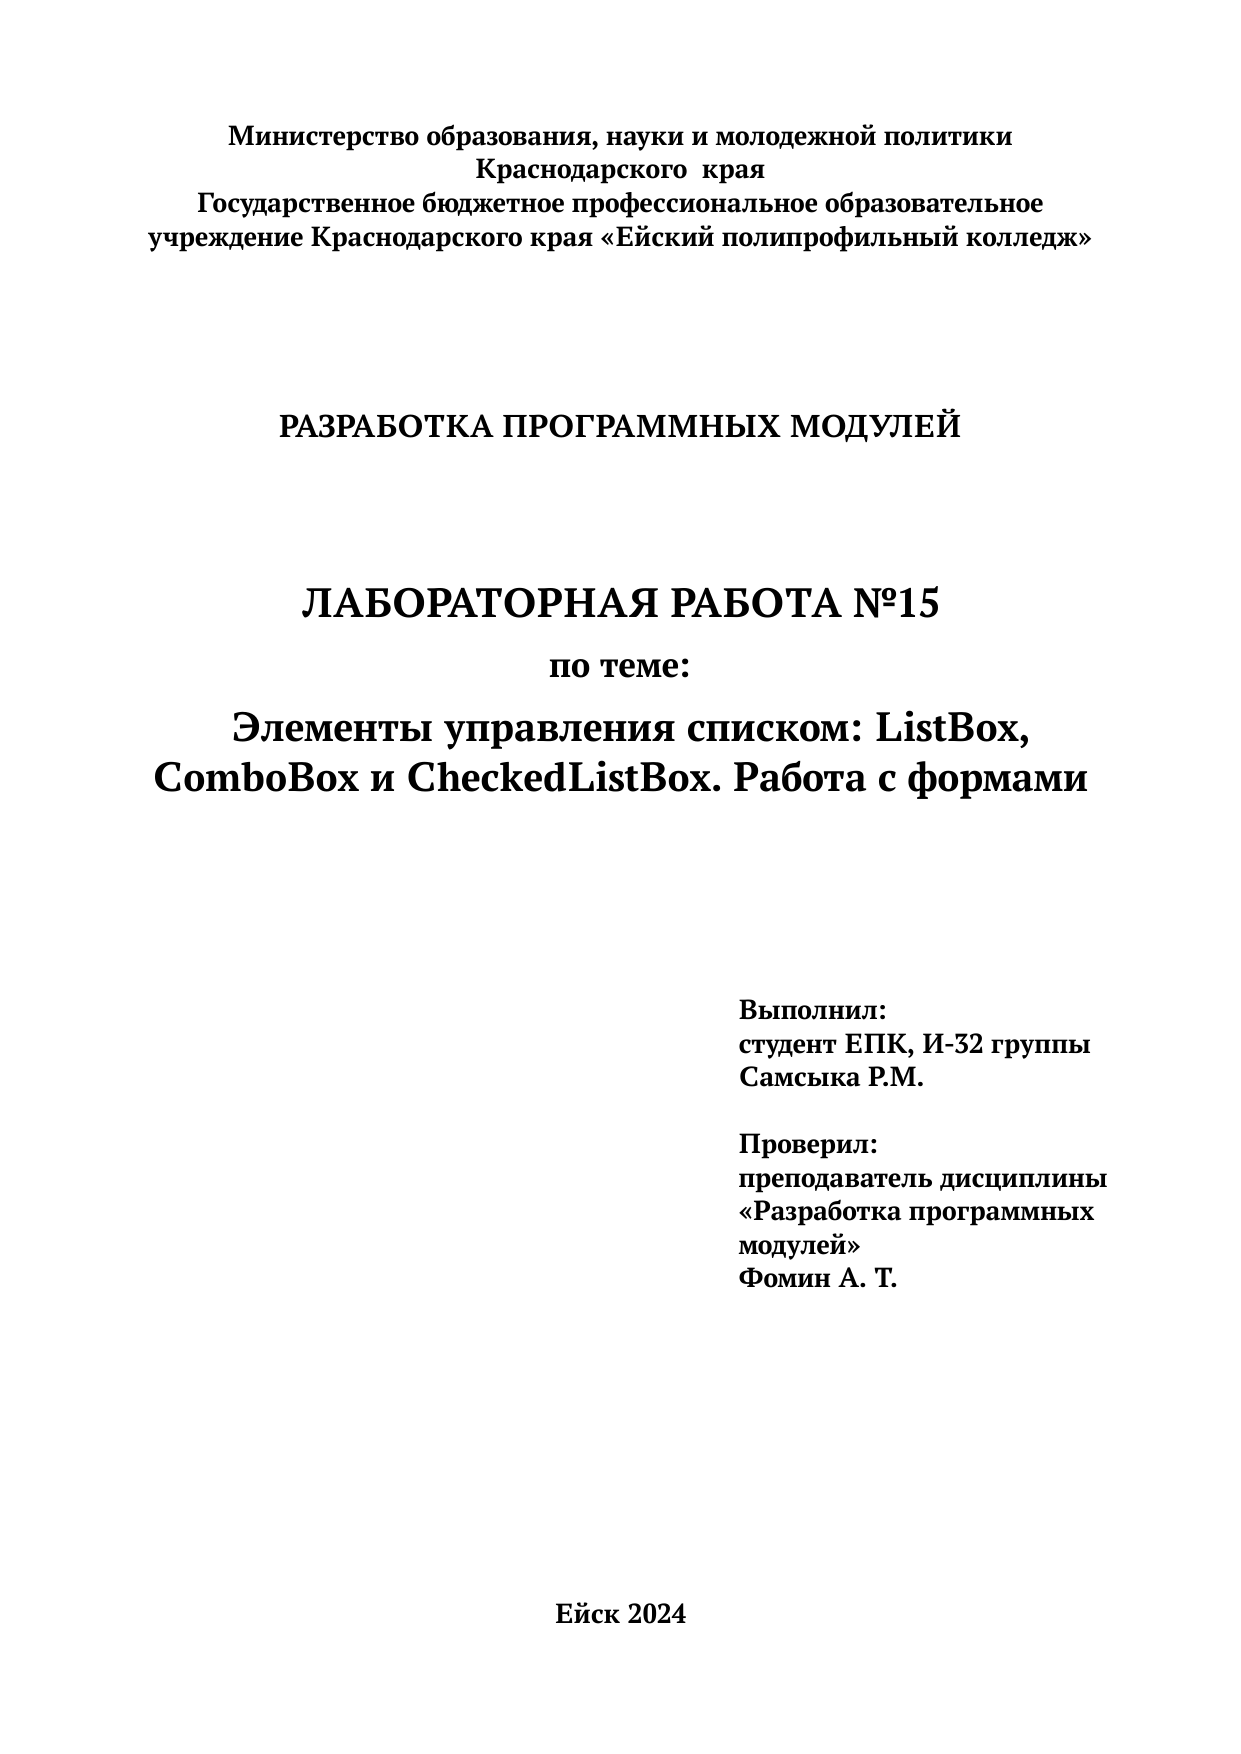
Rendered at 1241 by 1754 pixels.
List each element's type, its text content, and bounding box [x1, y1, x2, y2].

text ЛАБОРАТОРНАЯ РАБОТА №15 [118, 577, 1122, 627]
text Министерство образования, науки и молодежной политики [118, 118, 1122, 152]
text РАЗРАБОТКА ПРОГРАММНЫХ МОДУЛЕЙ [118, 406, 1122, 445]
text Фомин А. Т. [738, 1261, 1122, 1294]
text Государственное бюджетное профессиональное образовательное учреждение Краснодарского края «Ейский полипрофильный колледж» [118, 185, 1122, 252]
text студент ЕПК, И-32 группы [738, 1026, 1122, 1059]
text по теме: [118, 642, 1122, 686]
text Выполнил: [738, 992, 1122, 1026]
subtitle Элементы управления списком: ListBox, ComboBox и CheckedListBox. Работа с формами [118, 701, 1122, 801]
text преподаватель дисциплины «Разработка программных модулей» [738, 1160, 1122, 1261]
text Проверил: [738, 1126, 1122, 1160]
text Самсыка Р.М. [738, 1059, 1122, 1093]
text Ейск 2024 [118, 1596, 1122, 1629]
text Краснодарского края [118, 152, 1122, 185]
